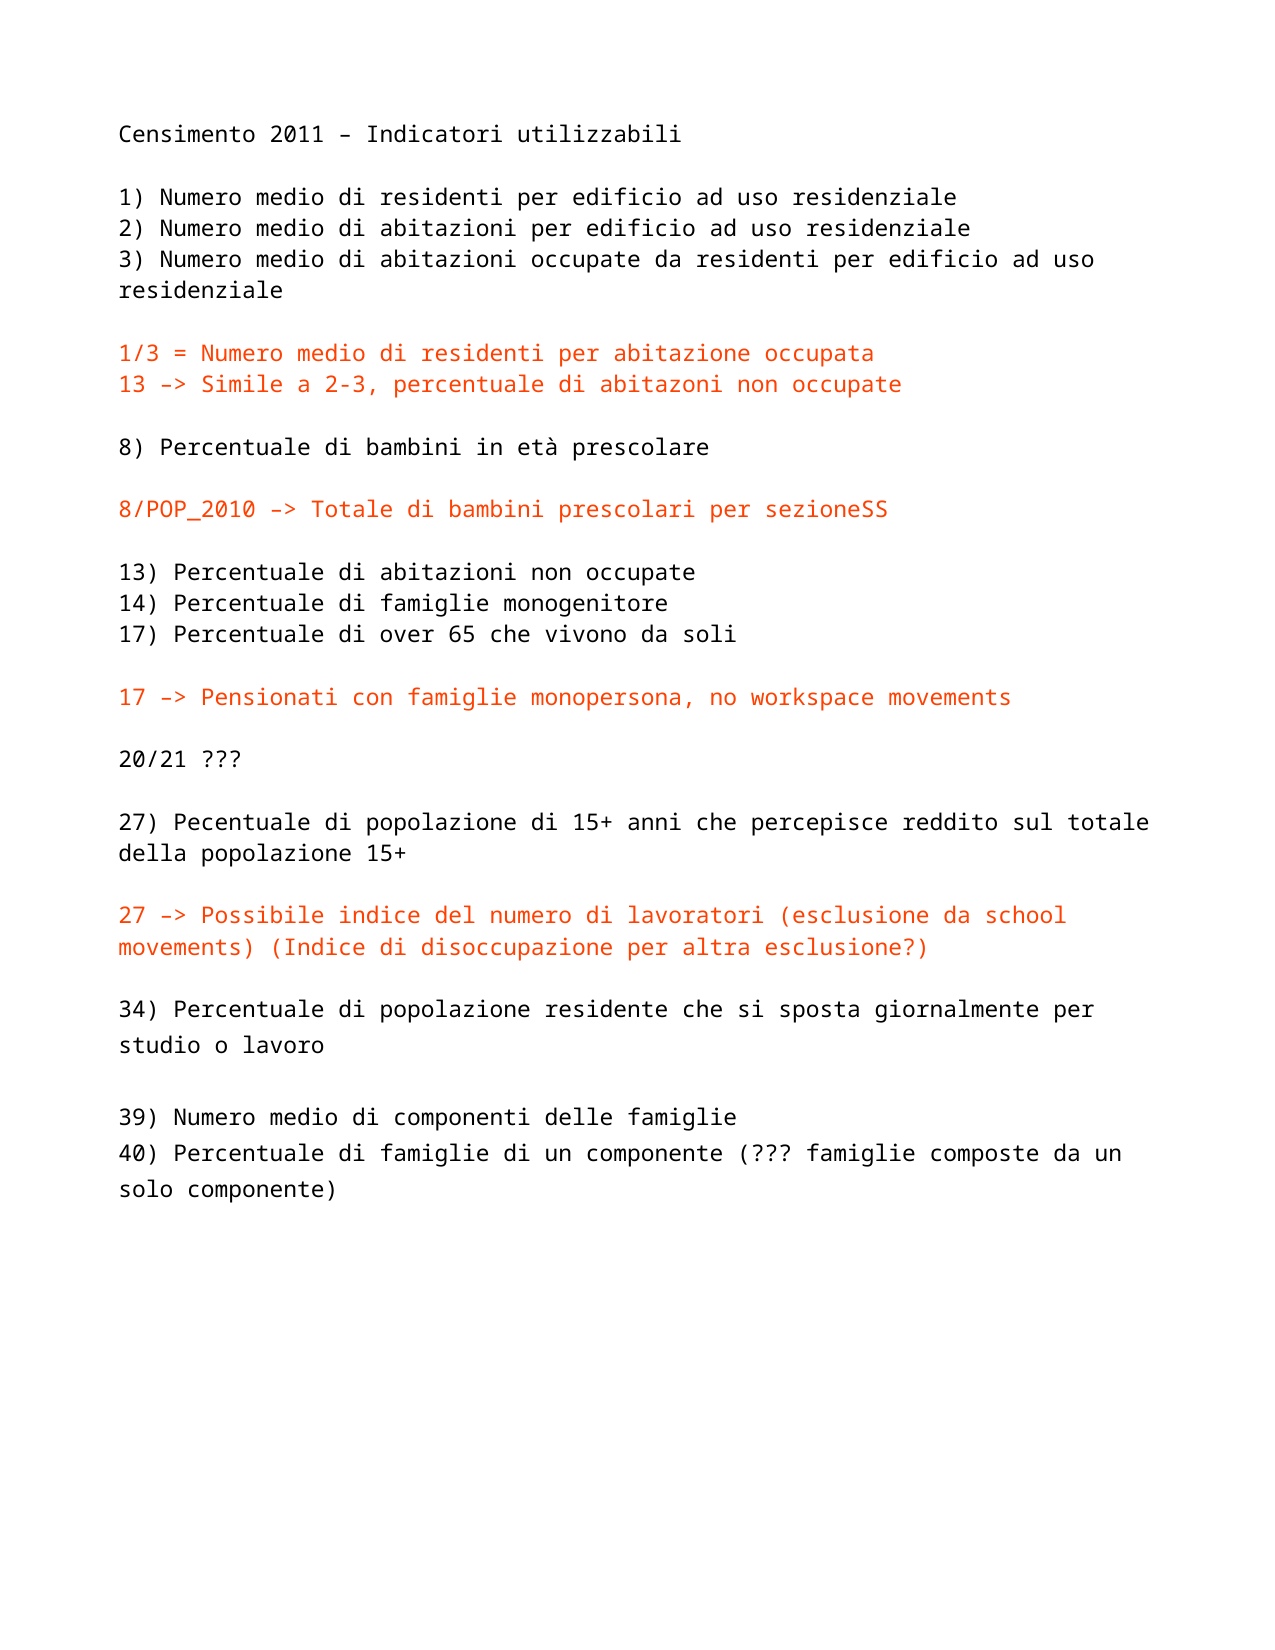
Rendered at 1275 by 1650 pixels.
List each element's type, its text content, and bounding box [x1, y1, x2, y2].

text 27 –> Possibile indice del numero di lavoratori (esclusione da school movements) (Indice di disoccupazione per altra esclusione?) [118, 899, 1157, 962]
text 27) Pecentuale di popolazione di 15+ anni che percepisce reddito sul totale della popolazione 15+ [118, 806, 1157, 868]
text 1/3 = Numero medio di residenti per abitazione occupata [118, 337, 1157, 368]
text 13) Percentuale di abitazioni non occupate [118, 556, 1157, 587]
text 17 –> Pensionati con famiglie monopersona, no workspace movements [118, 681, 1157, 712]
text 17) Percentuale di over 65 che vivono da soli [118, 618, 1157, 649]
text 8/POP_2010 –> Totale di bambini prescolari per sezioneSS [118, 493, 1157, 524]
text 1) Numero medio di residenti per edificio ad uso residenziale [118, 181, 1157, 212]
text 8) Percentuale di bambini in età prescolare [118, 431, 1157, 462]
text 20/21 ??? [118, 743, 1157, 774]
text 2) Numero medio di abitazioni per edificio ad uso residenziale [118, 212, 1157, 243]
text 13 –> Simile a 2-3, percentuale di abitazoni non occupate [118, 368, 1157, 399]
text 14) Percentuale di famiglie monogenitore [118, 587, 1157, 618]
text 3) Numero medio di abitazioni occupate da residenti per edificio ad uso residenziale [118, 243, 1157, 306]
text Censimento 2011 – Indicatori utilizzabili [118, 118, 1157, 149]
text 34) Percentuale di popolazione residente che si sposta giornalmente per studio o lavoro 39) Numero medio di componenti delle famiglie 40) Percentuale di famiglie di un componente (??? famiglie composte da un solo componente) [118, 993, 1157, 1204]
